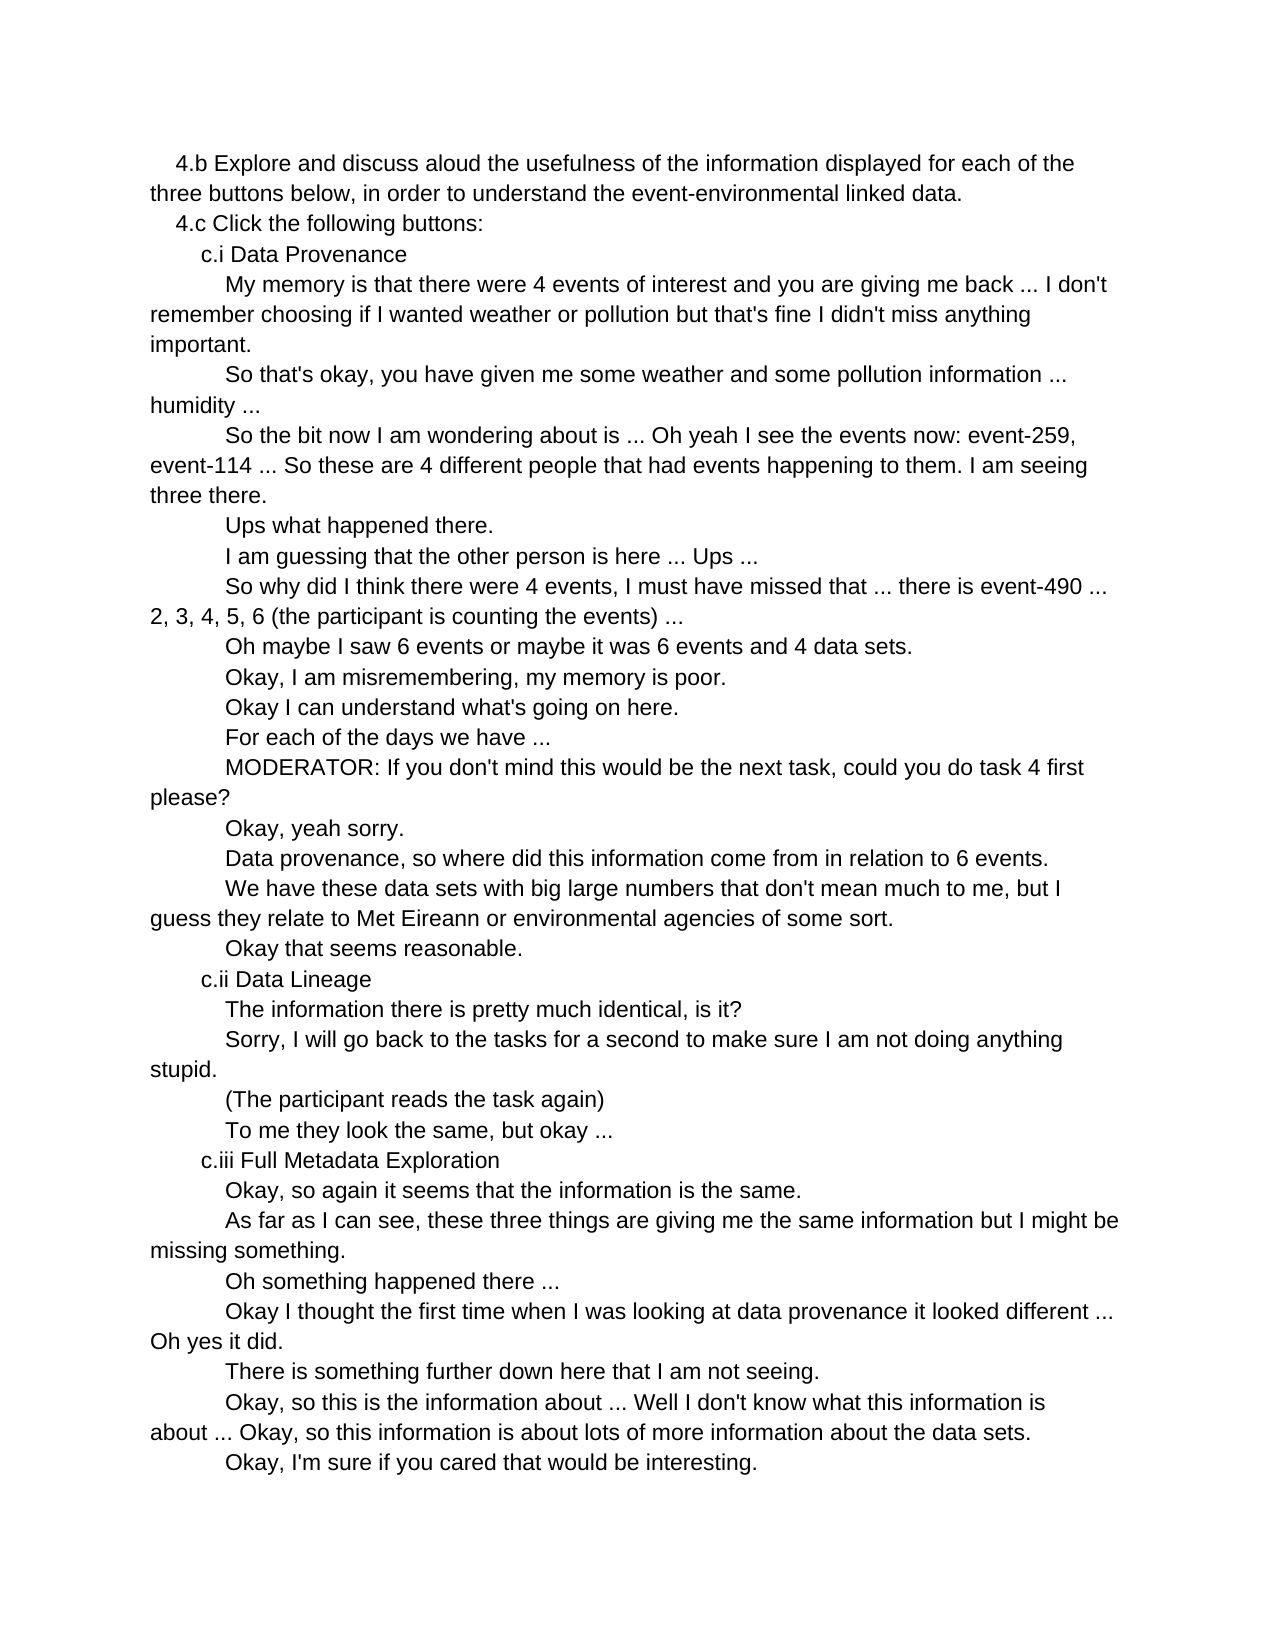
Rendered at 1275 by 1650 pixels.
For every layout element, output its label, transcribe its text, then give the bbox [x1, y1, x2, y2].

text I am guessing that the other person is here ... Ups ... [150, 543, 1125, 569]
text So why did I think there were 4 events, I must have missed that ... there is event-490 ... 2, 3, 4, 5, 6 (the participant is counting the events) ... [150, 573, 1125, 629]
text Ups what happened there. [150, 512, 1125, 539]
text 4.b Explore and discuss aloud the usefulness of the information displayed for each of the three buttons below, in order to understand the event-environmental linked data. [150, 150, 1125, 207]
text So that's okay, you have given me some weather and some pollution information ... humidity ... [150, 361, 1125, 418]
text Data provenance, so where did this information come from in relation to 6 events. [150, 845, 1125, 871]
text c.i Data Provenance [150, 241, 1125, 267]
text c.ii Data Lineage [150, 966, 1125, 992]
text Okay I thought the first time when I was looking at data provenance it looked different ... Oh yes it did. [150, 1298, 1125, 1354]
text Okay, I'm sure if you cared that would be interesting. [150, 1449, 1125, 1475]
text Okay, so this is the information about ... Well I don't know what this information is about ... Okay, so this information is about lots of more information about the data sets. [150, 1388, 1125, 1445]
text To me they look the same, but okay ... [150, 1117, 1125, 1143]
text c.iii Full Metadata Exploration [150, 1147, 1125, 1173]
text Oh something happened there ... [150, 1268, 1125, 1294]
text Okay I can understand what's going on here. [150, 694, 1125, 720]
text Okay, I am misremembering, my memory is poor. [150, 663, 1125, 690]
text The information there is pretty much identical, is it? [150, 996, 1125, 1022]
text 4.c Click the following buttons: [150, 210, 1125, 237]
text Okay, yeah sorry. [150, 814, 1125, 841]
text Sorry, I will go back to the tasks for a second to make sure I am not doing anything stupid. [150, 1026, 1125, 1083]
text Oh maybe I saw 6 events or maybe it was 6 events and 4 data sets. [150, 633, 1125, 660]
text Okay that seems reasonable. [150, 935, 1125, 962]
text (The participant reads the task again) [150, 1086, 1125, 1113]
text There is something further down here that I am not seeing. [150, 1358, 1125, 1385]
text As far as I can see, these three things are giving me the same information but I might be missing something. [150, 1207, 1125, 1264]
text We have these data sets with big large numbers that don't mean much to me, but I guess they relate to Met Eireann or environmental agencies of some sort. [150, 875, 1125, 932]
text My memory is that there were 4 events of interest and you are giving me back ... I don't remember choosing if I wanted weather or pollution but that's fine I didn't miss anything important. [150, 271, 1125, 358]
text For each of the days we have ... [150, 724, 1125, 750]
text MODERATOR: If you don't mind this would be the next task, could you do task 4 first please? [150, 754, 1125, 811]
text So the bit now I am wondering about is ... Oh yeah I see the events now: event-259, event-114 ... So these are 4 different people that had events happening to them. I am seeing three there. [150, 422, 1125, 509]
text Okay, so again it seems that the information is the same. [150, 1177, 1125, 1203]
